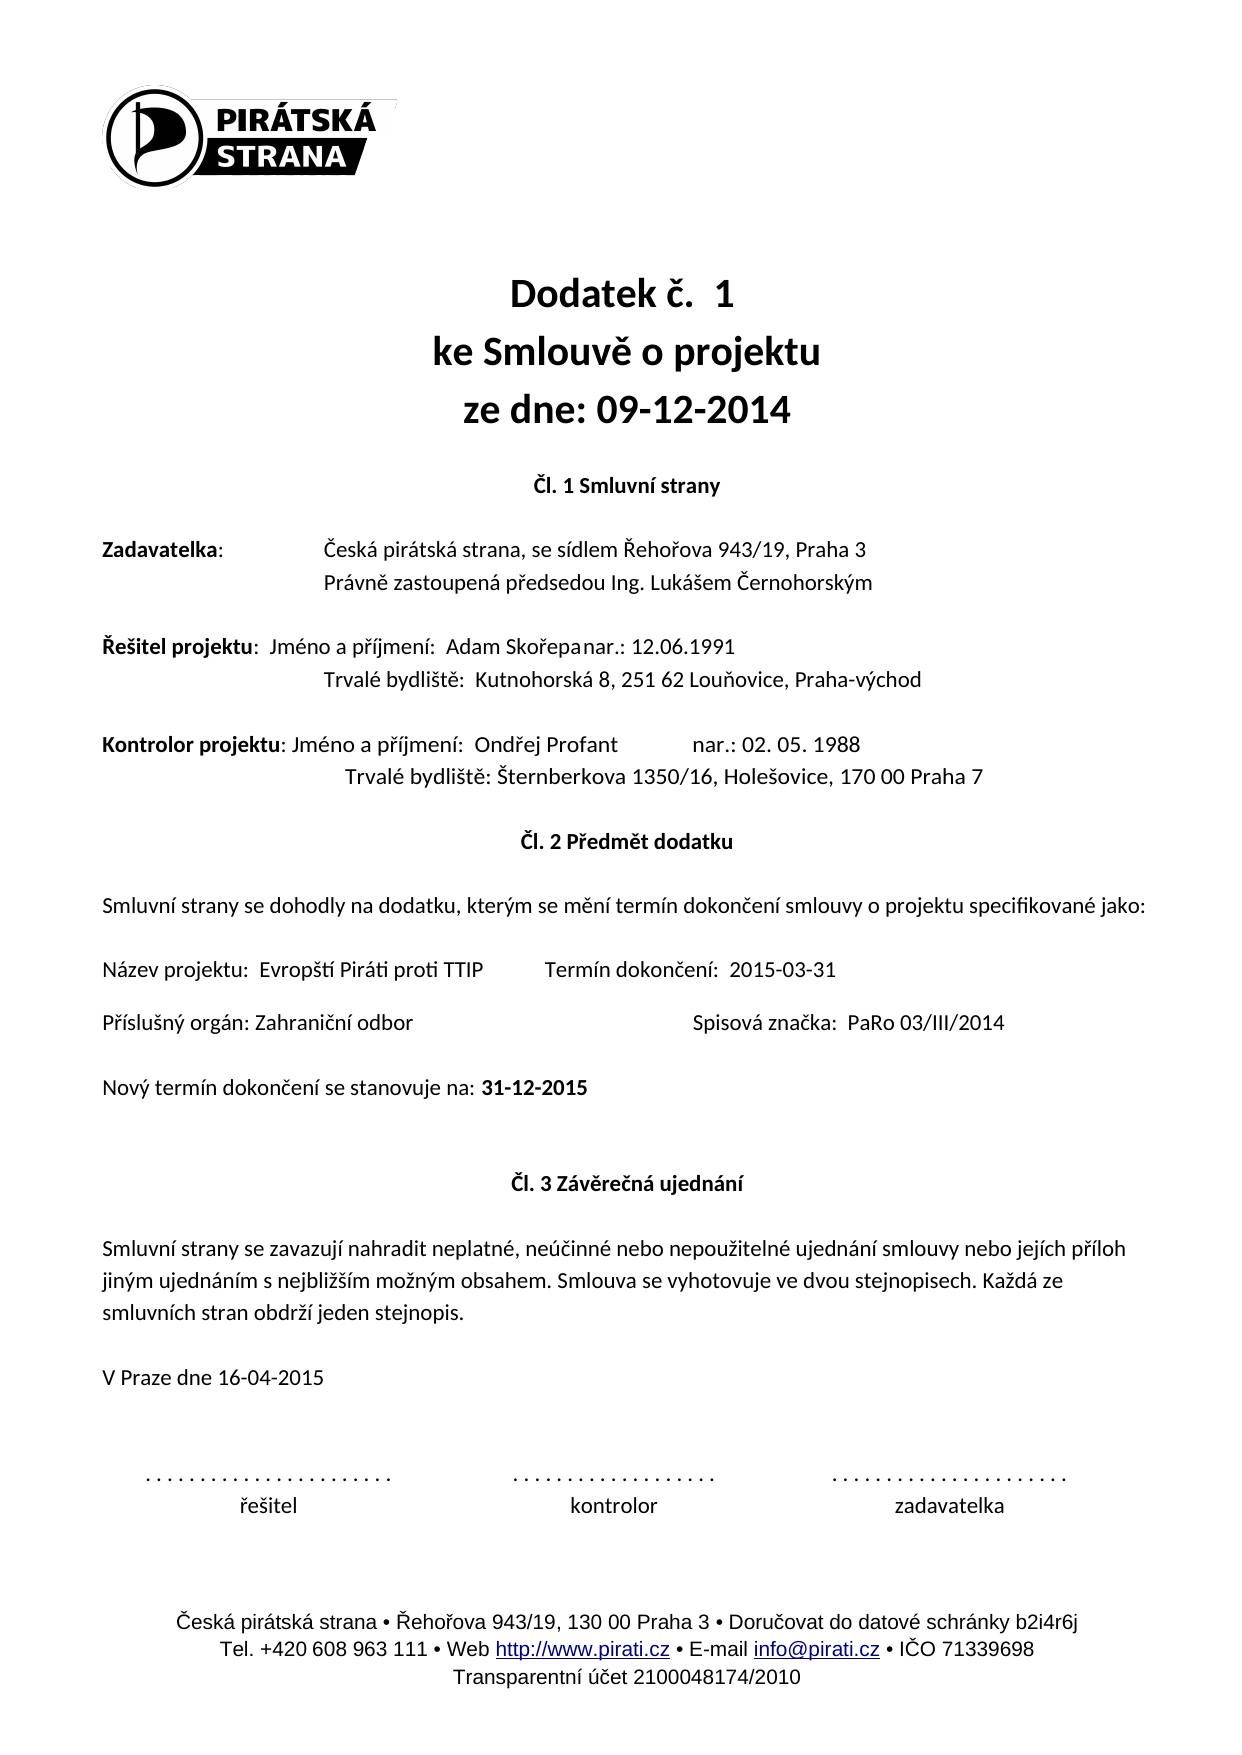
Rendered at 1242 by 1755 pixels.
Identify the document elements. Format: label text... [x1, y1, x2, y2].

text Název projektu: Evropští Piráti proti TTIP Termín dokončení: 2015-03-31 [102, 956, 1152, 983]
text řešitel [102, 1491, 435, 1519]
text Čl. 3 Závěrečná ujednání [102, 1169, 1152, 1197]
text ze dne: 09-12-2014 [102, 383, 1152, 434]
text Trvalé bydliště: Kutnohorská 8, 251 62 Louňovice, Praha-východ [102, 665, 1151, 693]
text Nový termín dokončení se stanovuje na: 31-12-2015 [102, 1073, 1152, 1101]
picture [102, 85, 398, 191]
text Právně zastoupená předsedou Ing. Lukášem Černohorským [324, 568, 1152, 596]
text . . . . . . . . . . . . . . . . . . . . . . zadavatelka [793, 1459, 1106, 1519]
text Řešitel projektu: Jméno a příjmení: Adam Skořepa nar.: 12.06.1991 [102, 632, 1151, 660]
text Trvalé bydliště: Šternberkova 1350/16, Holešovice, 170 00 Praha 7 [102, 762, 1151, 790]
text Smluvní strany se dohodly na dodatku, kterým se mění termín dokončení smlouvy o projektu specifikované jako: [102, 891, 1152, 919]
text Čl. 2 Předmět dodatku [102, 827, 1152, 855]
text . . . . . . . . . . . . . . . . . . . kontrolor [476, 1459, 752, 1519]
text Kontrolor projektu: Jméno a příjmení: Ondřej Profant nar.: 02. 05. 1988 [102, 730, 1152, 758]
text Dodatek č. 1 [102, 267, 1152, 317]
text V Praze dne 16-04-2015 [102, 1363, 1152, 1391]
text Smluvní strany se zavazují nahradit neplatné, neúčinné nebo nepoužitelné ujednání smlouvy nebo jejích příloh jiným ujednáním s nejbližším možným obsahem. Smlouva se vyhotovuje ve dvou stejnopisech. Každá ze smluvních stran obdrží jeden stejnopis. [102, 1234, 1152, 1326]
text . . . . . . . . . . . . . . . . . . . . . . . [102, 1459, 435, 1487]
text Čl. 1 Smluvní strany [102, 471, 1152, 499]
text Zadavatelka: Česká pirátská strana, se sídlem Řehořova 943/19, Praha 3 [102, 536, 1152, 563]
text ke Smlouvě o projektu [102, 325, 1152, 376]
text Příslušný orgán: Zahraniční odbor Spisová značka: PaRo 03/III/2014 [102, 1008, 1152, 1037]
